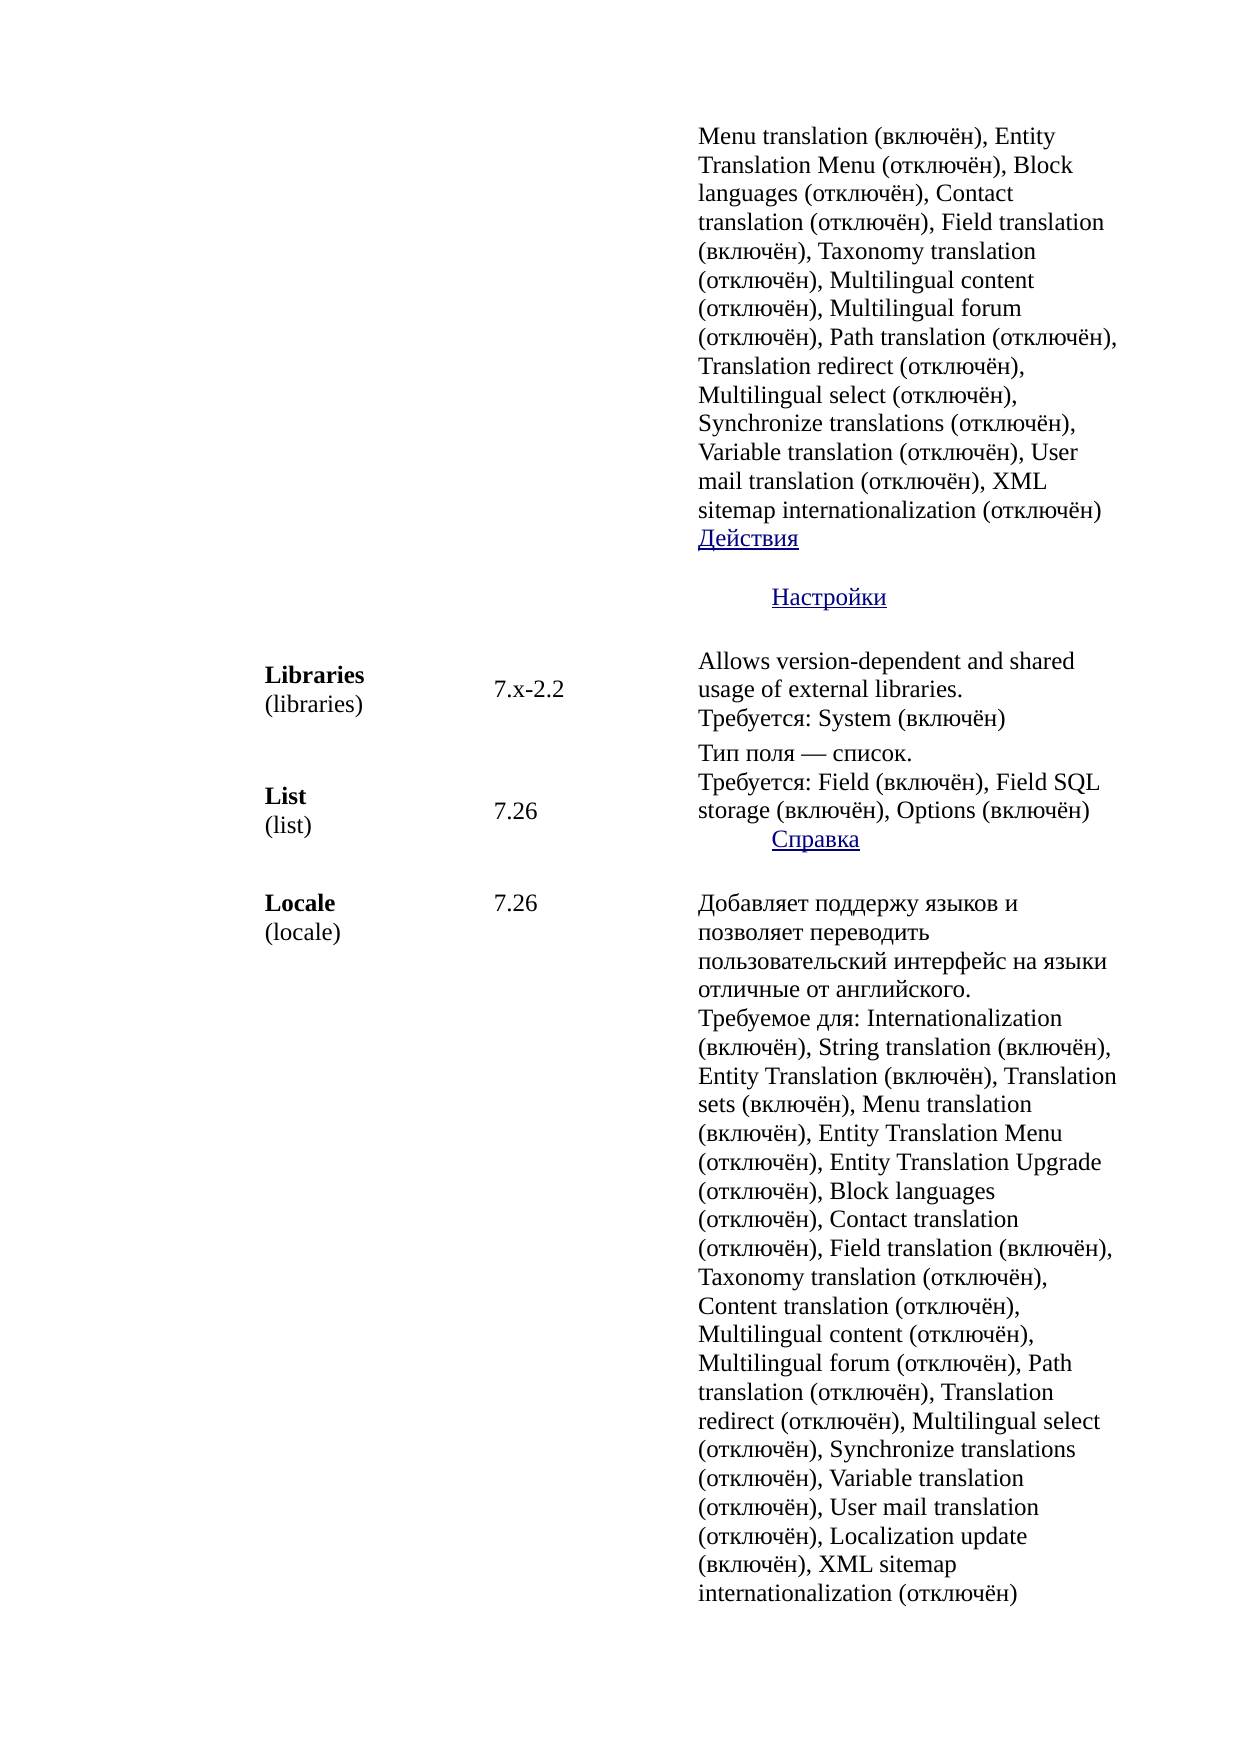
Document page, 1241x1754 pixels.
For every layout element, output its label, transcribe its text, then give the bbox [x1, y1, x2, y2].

table_cell Libraries (libraries) [262, 643, 491, 735]
table_cell Allows version-dependent and shared usage of external libraries. Требуется: System (включён) [695, 643, 1122, 735]
table_cell [118, 643, 262, 735]
table_cell [118, 885, 262, 1610]
table_cell [491, 118, 695, 643]
table_cell 7.26 [491, 885, 695, 1610]
table_cell Menu translation (включён), Entity Translation Menu (отключён), Block languages (отключён), Contact translation (отключён), Field translation (включён), Taxonomy translation (отключён), Multilingual content (отключён), Multilingual forum (отключён), Path translation (отключён), Translation redirect (отключён), Multilingual select (отключён), Synchronize translations (отключён), Variable translation (отключён), User mail translation (отключён), XML sitemap internationalization (отключён) Действия Настройки [695, 118, 1122, 643]
table_cell Тип поля — список. Требуется: Field (включён), Field SQL storage (включён), Options (включён) Справка [695, 735, 1122, 885]
table_cell List (list) [262, 735, 491, 885]
table_cell 7.26 [491, 735, 695, 885]
table_cell [118, 118, 262, 643]
table_cell Добавляет поддержу языков и позволяет переводить пользовательский интерфейс на языки отличные от английского. Требуемое для: Internationalization (включён), String translation (включён), Entity Translation (включён), Translation sets (включён), Menu translation (включён), Entity Translation Menu (отключён), Entity Translation Upgrade (отключён), Block languages (отключён), Contact translation (отключён), Field translation (включён), Taxonomy translation (отключён), Content translation (отключён), Multilingual content (отключён), Multilingual forum (отключён), Path translation (отключён), Translation redirect (отключён), Multilingual select (отключён), Synchronize translations (отключён), Variable translation (отключён), User mail translation (отключён), Localization update (включён), XML sitemap internationalization (отключён) [695, 885, 1122, 1610]
table_cell [118, 735, 262, 885]
table_cell 7.x-2.2 [491, 643, 695, 735]
table_cell [262, 118, 491, 643]
table_cell Locale (locale) [262, 885, 491, 1610]
